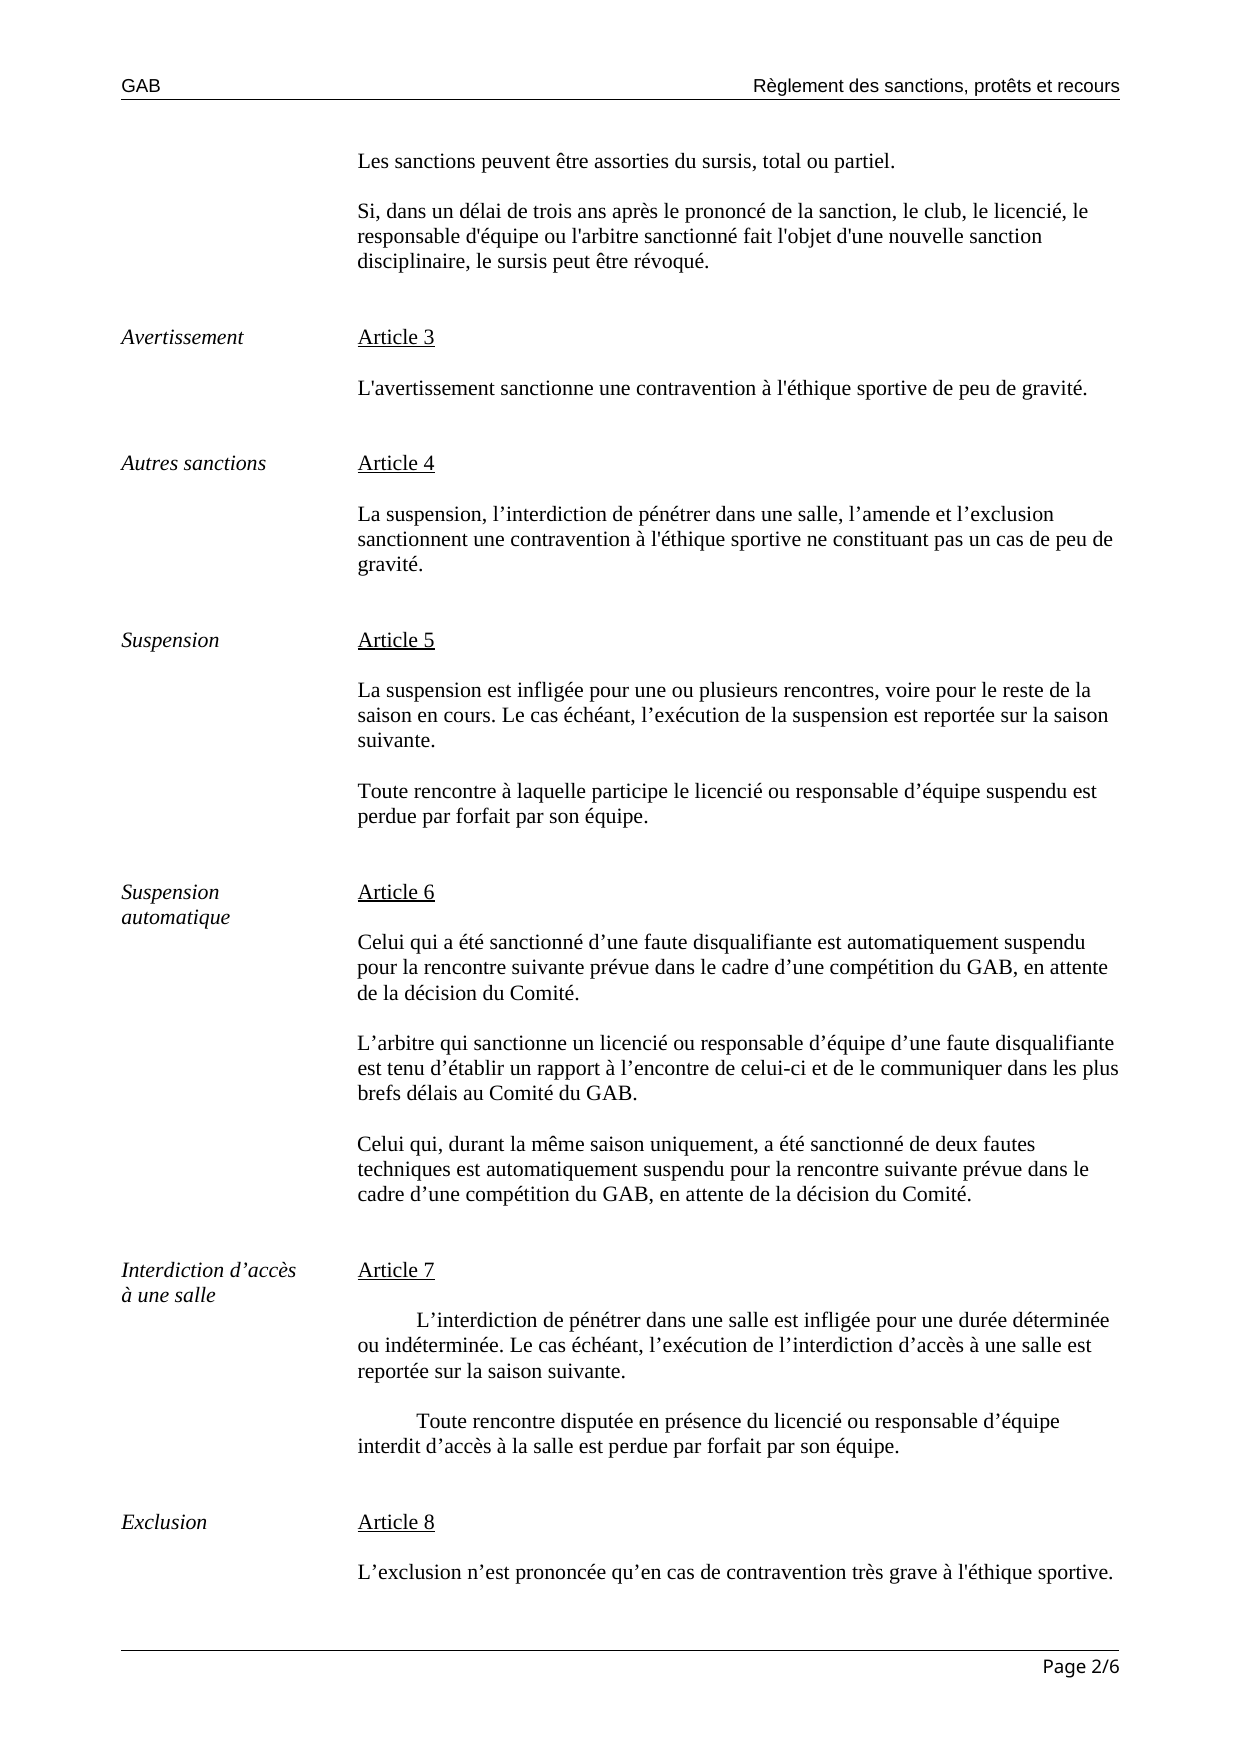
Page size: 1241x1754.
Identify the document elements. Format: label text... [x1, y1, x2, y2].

text Autres sanctions Article 4 [121, 450, 1119, 475]
text Si, dans un délai de trois ans après le prononcé de la sanction, le club, le licencié, le responsable d'équipe ou l'arbitre sanctionné fait l'objet d'une nouvelle sanction disciplinaire, le sursis peut être révoqué. [357, 198, 1119, 274]
text L'avertissement sanctionne une contravention à l'éthique sportive de peu de gravité. [121, 374, 1119, 400]
text Interdiction d’accès Article 7 [121, 1257, 1119, 1282]
text Les sanctions peuvent être assorties du sursis, total ou partiel. [357, 148, 1119, 173]
text automatique [121, 904, 1119, 929]
text L’exclusion n’est prononcée qu’en cas de contravention très grave à l'éthique sportive. [122, 1559, 1119, 1584]
text L’interdiction de pénétrer dans une salle est infligée pour une durée déterminée ou indéterminée. Le cas échéant, l’exécution de l’interdiction d’accès à une salle est reportée sur la saison suivante. [121, 1307, 1119, 1408]
text Celui qui, durant la même saison uniquement, a été sanctionné de deux fautes techniques est automatiquement suspendu pour la rencontre suivante prévue dans le cadre d’une compétition du GAB, en attente de la décision du Comité. [357, 1131, 1119, 1206]
text Exclusion Article 8 [121, 1509, 1119, 1534]
text Suspension Article 5 [121, 627, 1119, 652]
text Toute rencontre disputée en présence du licencié ou responsable d’équipe interdit d’accès à la salle est perdue par forfait par son équipe. [121, 1408, 1119, 1458]
text La suspension est infligée pour une ou plusieurs rencontres, voire pour le reste de la saison en cours. Le cas échéant, l’exécution de la suspension est reportée sur la saison suivante. Toute rencontre à laquelle participe le licencié ou responsable d’équipe suspendu est perdue par forfait par son équipe. [121, 677, 1119, 828]
text La suspension, l’interdiction de pénétrer dans une salle, l’amende et l’exclusion sanctionnent une contravention à l'éthique sportive ne constituant pas un cas de peu de gravité. [121, 501, 1119, 576]
text à une salle [121, 1282, 1119, 1307]
text Suspension Article 6 [121, 879, 1119, 904]
text Avertissement Article 3 [121, 324, 1119, 349]
text L’arbitre qui sanctionne un licencié ou responsable d’équipe d’une faute disqualifiante est tenu d’établir un rapport à l’encontre de celui-ci et de le communiquer dans les plus brefs délais au Comité du GAB. [357, 1030, 1119, 1106]
text Celui qui a été sanctionné d’une faute disqualifiante est automatiquement suspendu pour la rencontre suivante prévue dans le cadre d’une compétition du GAB, en attente de la décision du Comité. [357, 929, 1119, 1005]
